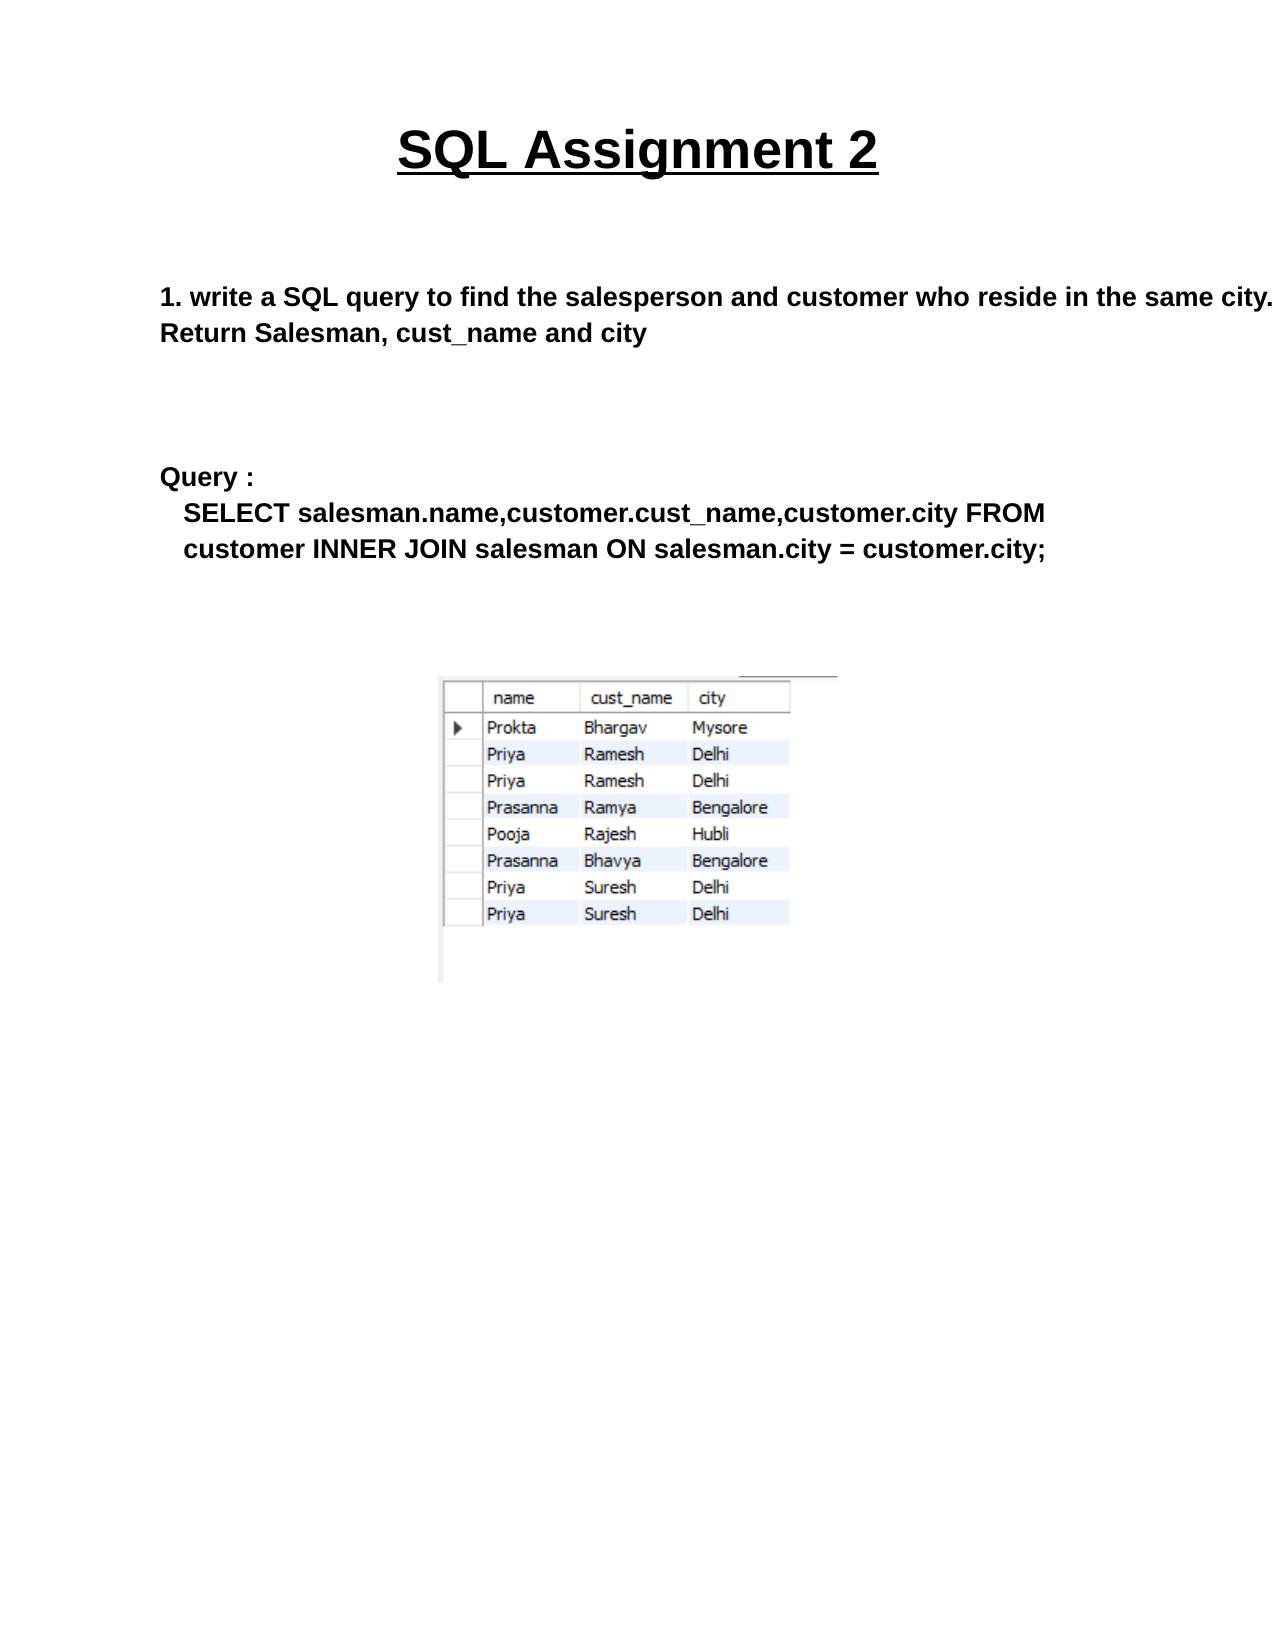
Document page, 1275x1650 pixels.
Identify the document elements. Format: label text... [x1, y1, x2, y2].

text Query : [159, 461, 1163, 492]
title SQL Assignment 2 [118, 118, 1157, 180]
text 1. write a SQL query to find the salesperson and customer who reside in the same city. [159, 281, 1275, 313]
text SELECT salesman.name,customer.cust_name,customer.city FROM customer INNER JOIN salesman ON salesman.city = customer.city; [159, 497, 1163, 564]
picture [437, 676, 838, 983]
text Return Salesman, cust_name and city [159, 317, 1210, 349]
